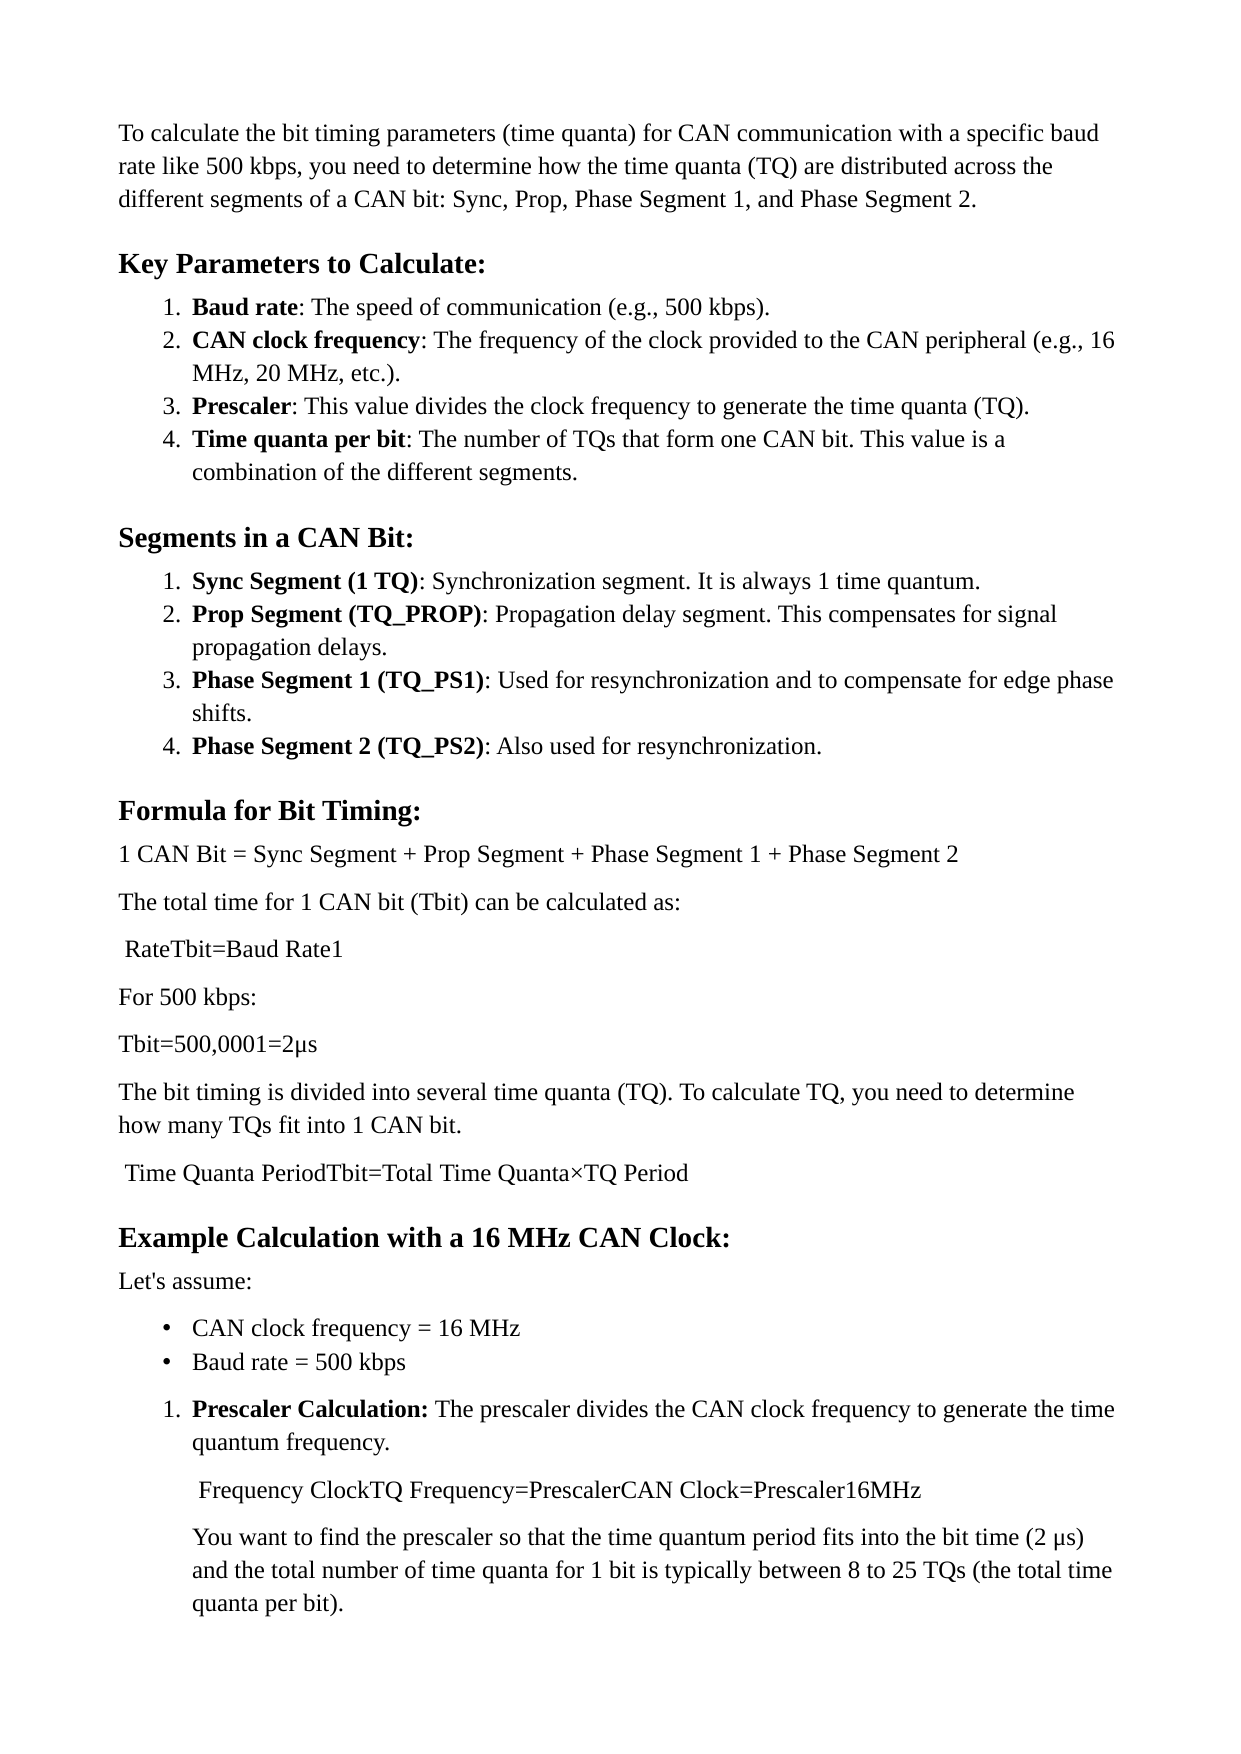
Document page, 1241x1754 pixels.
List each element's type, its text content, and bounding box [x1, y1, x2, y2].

subtitle Key Parameters to Calculate: [118, 246, 1122, 280]
text Tbit=500,0001​=2μs [118, 1029, 1122, 1058]
text Time Quanta PeriodTbit=Total Time Quanta×TQ Period [118, 1158, 1122, 1186]
list CAN clock frequency = 16 MHz [162, 1313, 1122, 1342]
list Phase Segment 1 (TQ_PS1): Used for resynchronization and to compensate for edge phase shifts. [162, 665, 1122, 727]
list Phase Segment 2 (TQ_PS2): Also used for resynchronization. [162, 731, 1122, 759]
subtitle Example Calculation with a 16 MHz CAN Clock: [118, 1220, 1122, 1253]
text To calculate the bit timing parameters (time quanta) for CAN communication with a specific baud rate like 500 kbps, you need to determine how the time quanta (TQ) are distributed across the different segments of a CAN bit: Sync, Prop, Phase Segment 1, and Phase Segment 2. [118, 118, 1122, 213]
list Prop Segment (TQ_PROP): Propagation delay segment. This compensates for signal propagation delays. [162, 599, 1122, 661]
list Time quanta per bit: The number of TQs that form one CAN bit. This value is a combination of the different segments. [162, 424, 1122, 486]
text For 500 kbps: [118, 982, 1122, 1011]
list Prescaler Calculation: The prescaler divides the CAN clock frequency to generate the time quantum frequency. [162, 1394, 1122, 1456]
text The bit timing is divided into several time quanta (TQ). To calculate TQ, you need to determine how many TQs fit into 1 CAN bit. [118, 1077, 1122, 1139]
text The total time for 1 CAN bit (Tbit) can be calculated as: [118, 887, 1122, 915]
list CAN clock frequency: The frequency of the clock provided to the CAN peripheral (e.g., 16 MHz, 20 MHz, etc.). [162, 325, 1122, 387]
text RateTbit=Baud Rate1​ [118, 934, 1122, 963]
list Baud rate: The speed of communication (e.g., 500 kbps). [162, 292, 1122, 321]
list Sync Segment (1 TQ): Synchronization segment. It is always 1 time quantum. [162, 566, 1122, 594]
text Let's assume: [118, 1266, 1122, 1295]
list Frequency ClockTQ Frequency=PrescalerCAN Clock​=Prescaler16MHz​ [162, 1475, 1122, 1503]
subtitle Segments in a CAN Bit: [118, 520, 1122, 553]
text 1 CAN Bit = Sync Segment + Prop Segment + Phase Segment 1 + Phase Segment 2 [118, 839, 1122, 868]
list You want to find the prescaler so that the time quantum period fits into the bit time (2 μs) and the total number of time quanta for 1 bit is typically between 8 to 25 TQs (the total time quanta per bit). [162, 1522, 1122, 1617]
list Prescaler: This value divides the clock frequency to generate the time quanta (TQ). [162, 391, 1122, 420]
subtitle Formula for Bit Timing: [118, 793, 1122, 827]
list Baud rate = 500 kbps [162, 1347, 1122, 1375]
